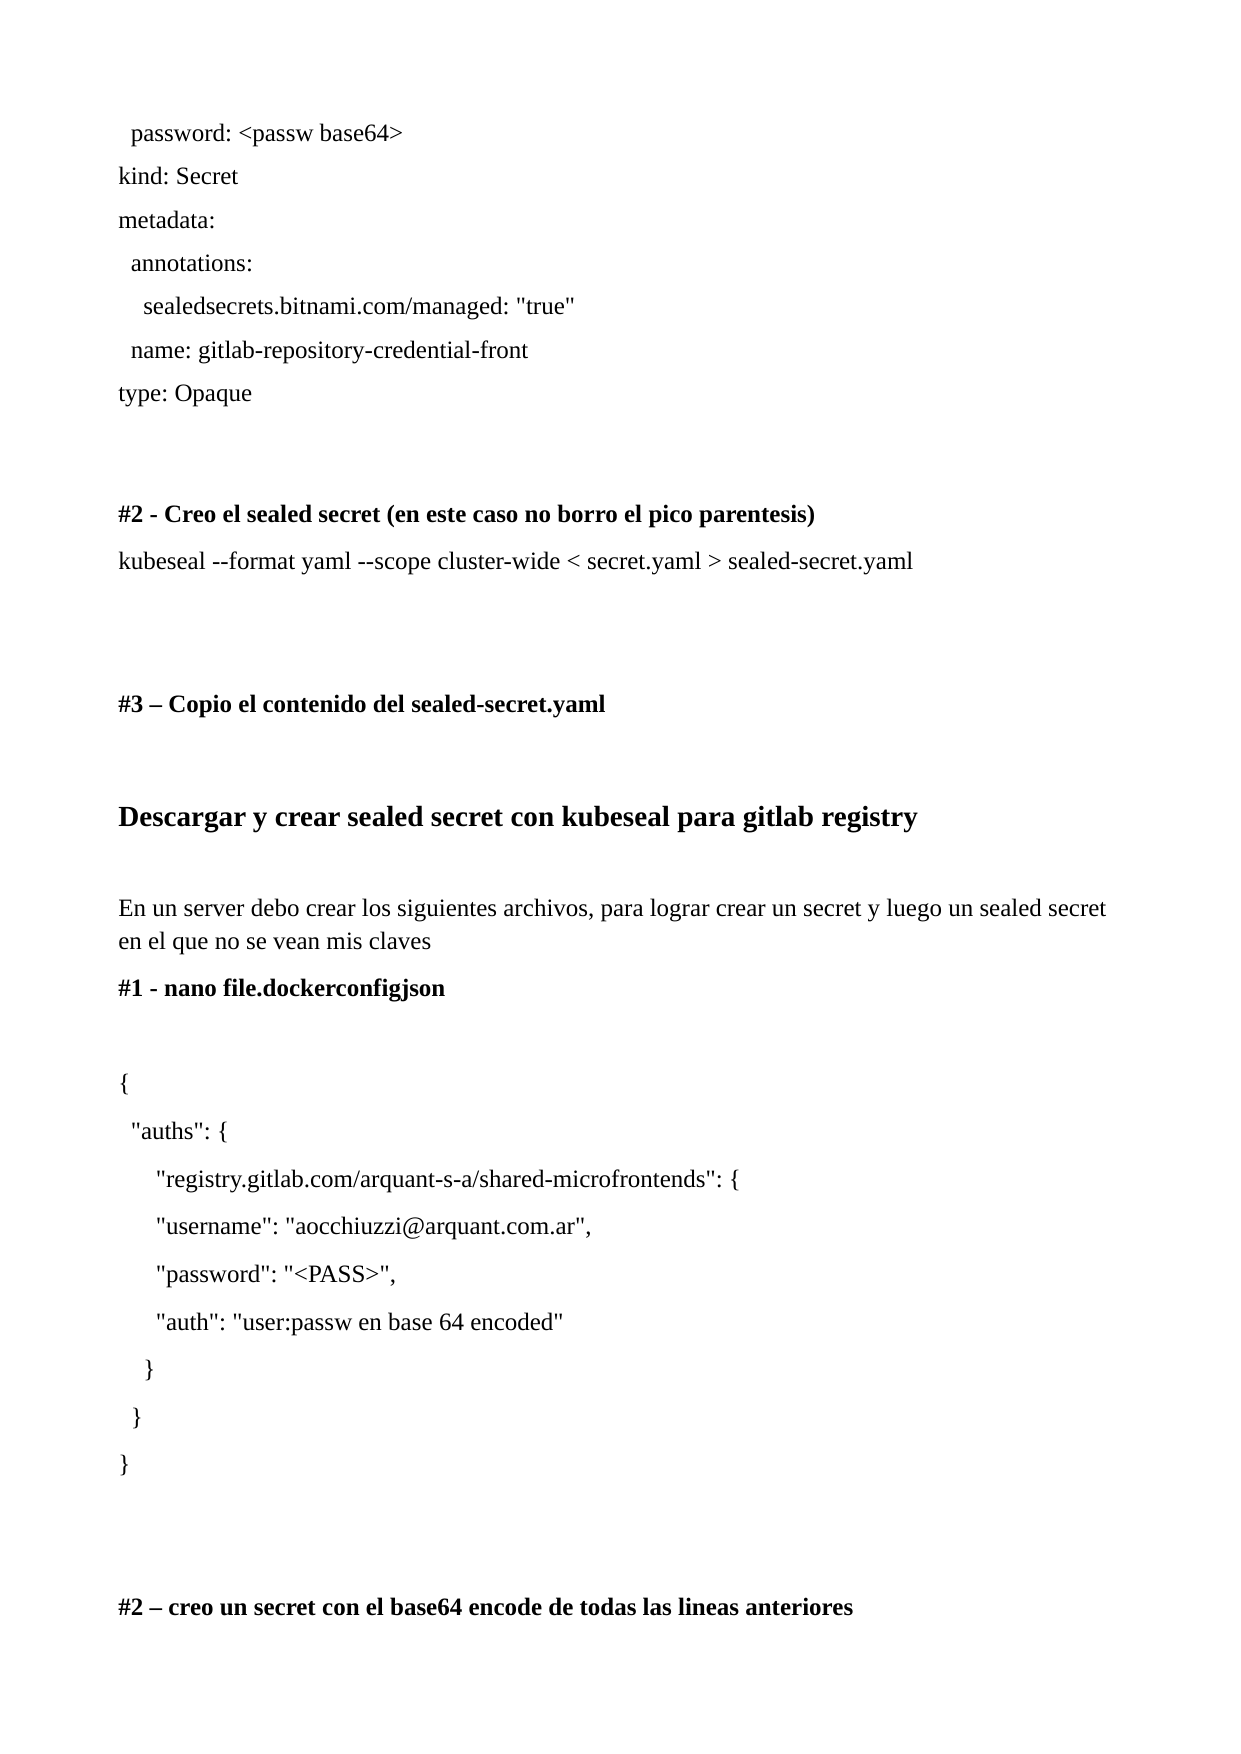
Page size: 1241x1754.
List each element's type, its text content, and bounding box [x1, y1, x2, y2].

text #1 - nano file.dockerconfigjson [118, 973, 1122, 1002]
text "auth": "user:passw en base 64 encoded" [118, 1307, 1122, 1335]
subtitle Descargar y crear sealed secret con kubeseal para gitlab registry [118, 799, 1122, 833]
text } [118, 1402, 1122, 1431]
text "registry.gitlab.com/arquant-s-a/shared-microfrontends": { [118, 1164, 1122, 1192]
text "username": "aocchiuzzi@arquant.com.ar", [118, 1211, 1122, 1240]
text { [118, 1068, 1122, 1097]
text kind: Secret [118, 161, 1122, 190]
text #2 - Creo el sealed secret (en este caso no borro el pico parentesis) [118, 499, 1122, 528]
text name: gitlab-repository-credential-front [118, 335, 1122, 363]
text "password": "<PASS>", [118, 1259, 1122, 1288]
text password: <passw base64> [118, 118, 1122, 147]
text En un server debo crear los siguientes archivos, para lograr crear un secret y luego un sealed secret en el que no se vean mis claves [118, 893, 1122, 954]
text kubeseal --format yaml --scope cluster-wide < secret.yaml > sealed-secret.yaml [118, 546, 1122, 575]
text } [118, 1449, 1122, 1478]
text #3 – Copio el contenido del sealed-secret.yaml [118, 689, 1122, 718]
text sealedsecrets.bitnami.com/managed: "true" [118, 291, 1122, 320]
text annotations: [118, 248, 1122, 277]
text "auths": { [118, 1116, 1122, 1145]
text metadata: [118, 205, 1122, 233]
text type: Opaque [118, 378, 1122, 407]
text #2 – creo un secret con el base64 encode de todas las lineas anteriores [118, 1592, 1122, 1621]
text } [118, 1354, 1122, 1383]
